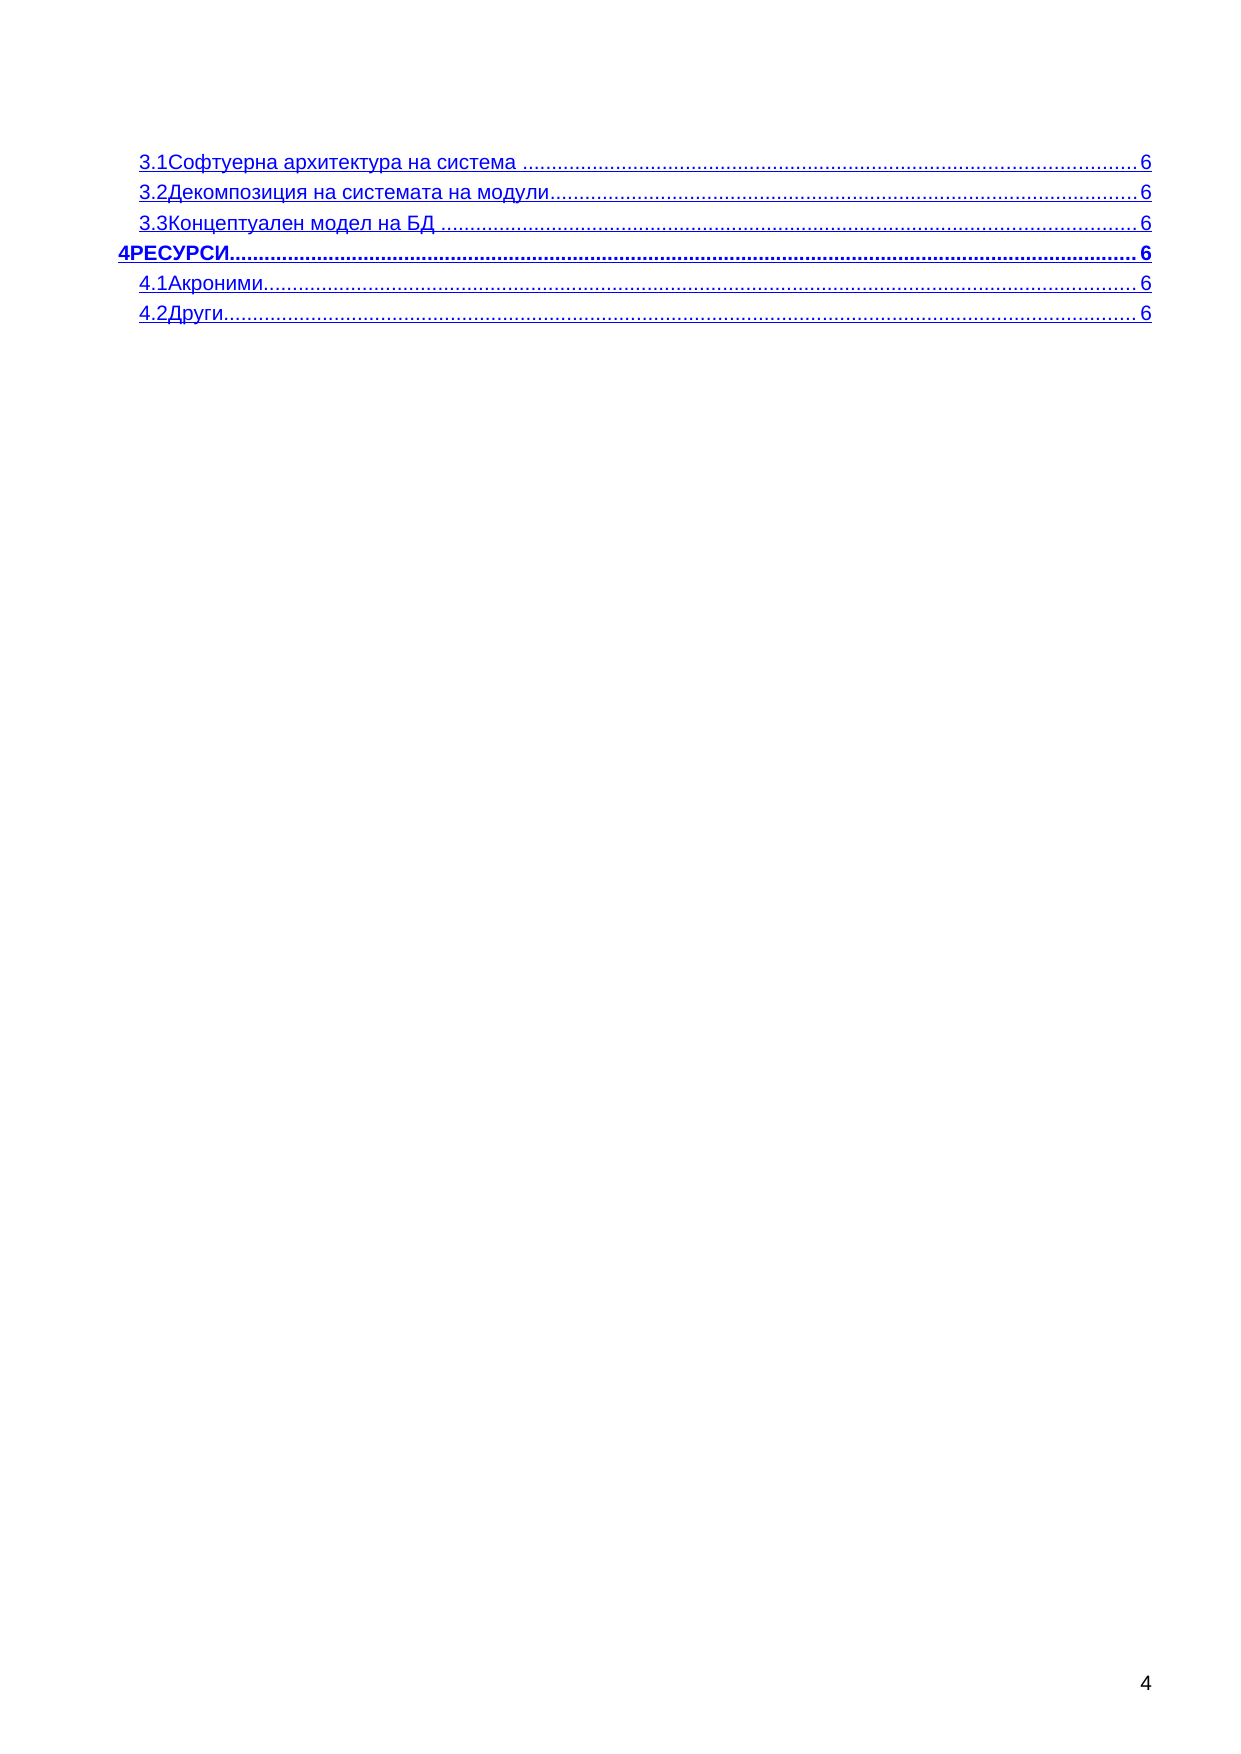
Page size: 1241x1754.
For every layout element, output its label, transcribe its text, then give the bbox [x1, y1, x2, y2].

text 4Ресурси 6 [118, 241, 1152, 262]
text 3.3Концептуален модел на БД 6 [139, 210, 1152, 231]
text 4.1Акроними 6 [139, 271, 1152, 292]
text 3.2Декомпозиция на системата на модули 6 [139, 180, 1152, 201]
text 4.2Други 6 [139, 301, 1152, 322]
text 3.1Софтуерна архитектура на система 6 [139, 150, 1152, 171]
